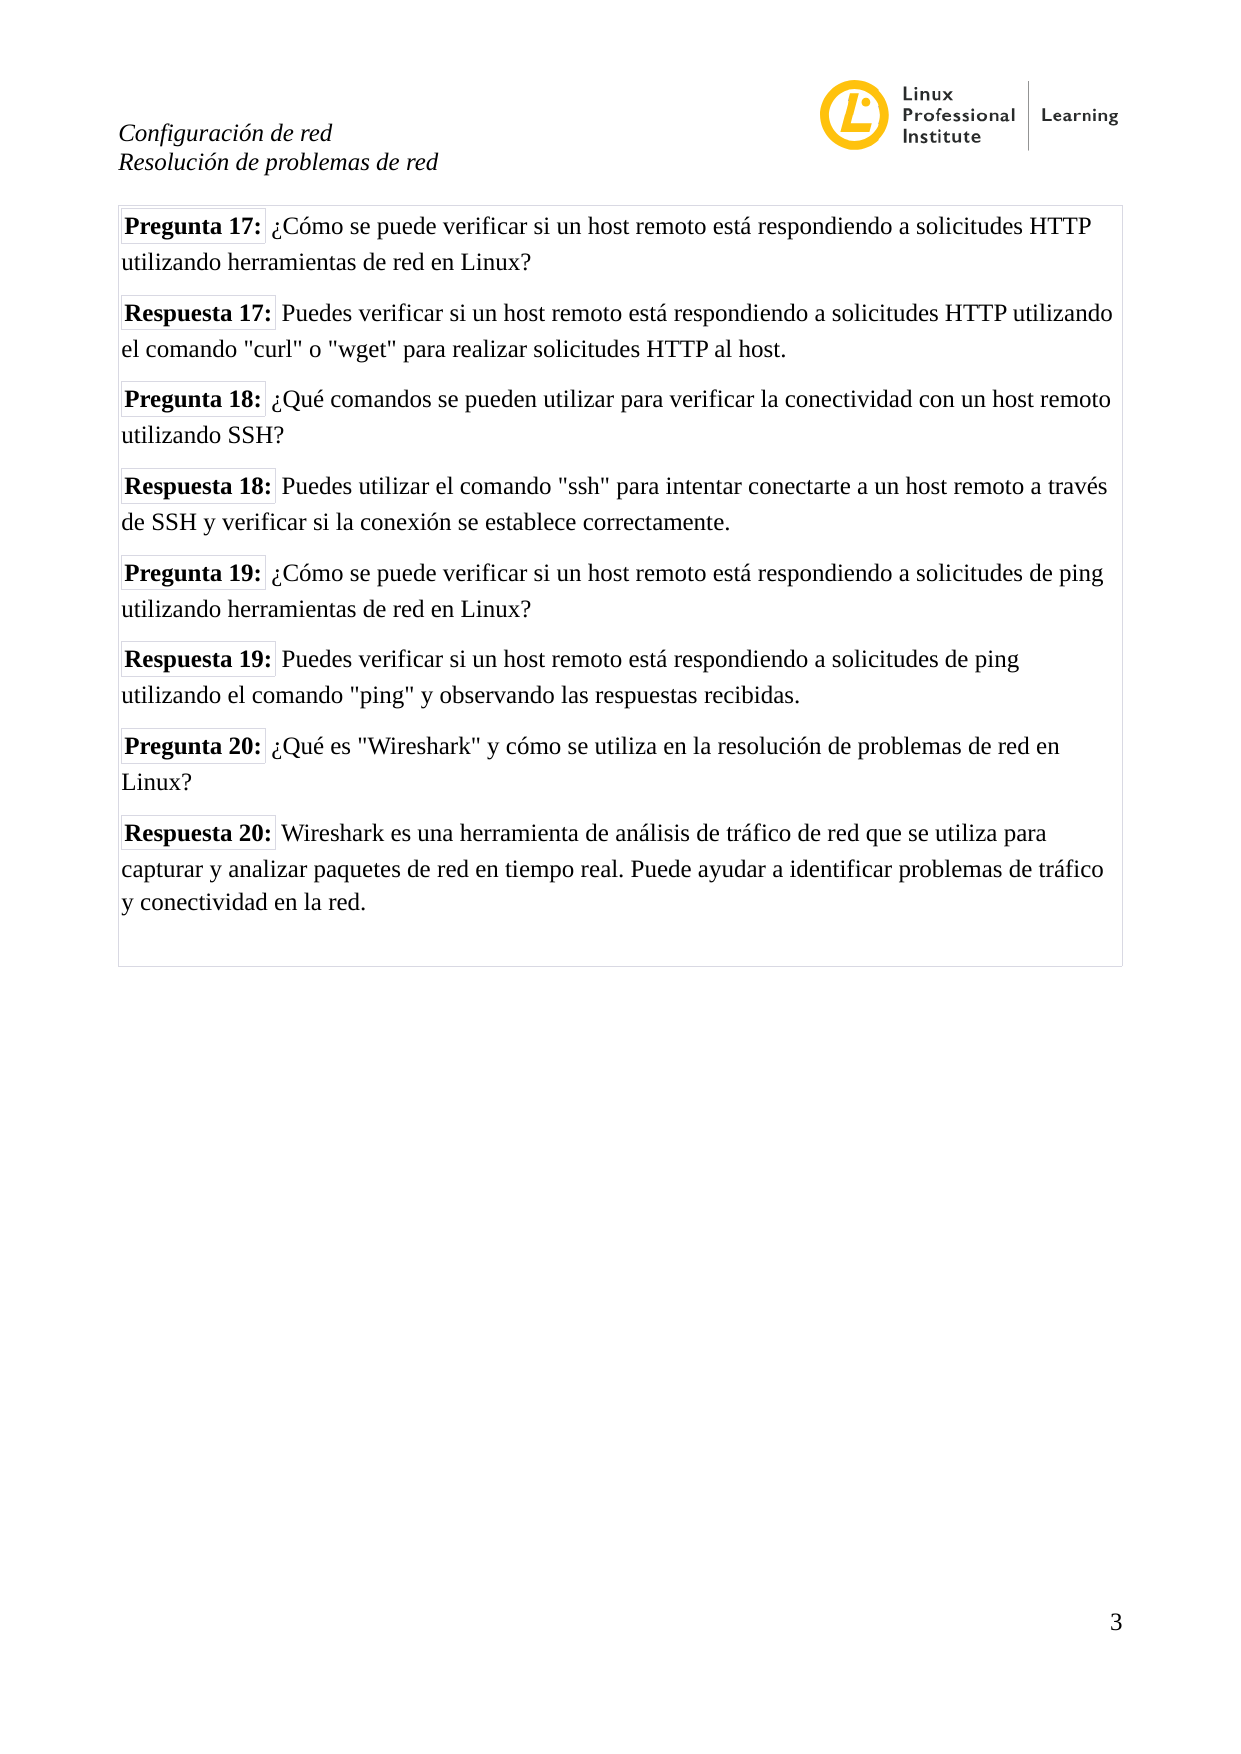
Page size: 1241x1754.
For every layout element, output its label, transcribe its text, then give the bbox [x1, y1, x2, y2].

text Pregunta 18: ¿Qué comandos se pueden utilizar para verificar la conectividad con un host remoto utilizando SSH? [119, 378, 1122, 449]
text Respuesta 18: Puedes utilizar el comando "ssh" para intentar conectarte a un host remoto a través de SSH y verificar si la conexión se establece correctamente. [119, 465, 1122, 536]
text Respuesta 19: Puedes verificar si un host remoto está respondiendo a solicitudes de ping utilizando el comando "ping" y observando las respuestas recibidas. [119, 638, 1122, 709]
text Pregunta 19: ¿Cómo se puede verificar si un host remoto está respondiendo a solicitudes de ping utilizando herramientas de red en Linux? [119, 552, 1122, 623]
text Pregunta 17: ¿Cómo se puede verificar si un host remoto está respondiendo a solicitudes HTTP utilizando herramientas de red en Linux? [119, 206, 1122, 276]
text Pregunta 20: ¿Qué es "Wireshark" y cómo se utiliza en la resolución de problemas de red en Linux? [119, 725, 1122, 796]
picture [819, 79, 1119, 151]
text Respuesta 17: Puedes verificar si un host remoto está respondiendo a solicitudes HTTP utilizando el comando "curl" o "wget" para realizar solicitudes HTTP al host. [119, 292, 1122, 363]
text Respuesta 20: Wireshark es una herramienta de análisis de tráfico de red que se utiliza para capturar y analizar paquetes de red en tiempo real. Puede ayudar a identificar problemas de tráfico y conectividad en la red. [119, 812, 1122, 916]
